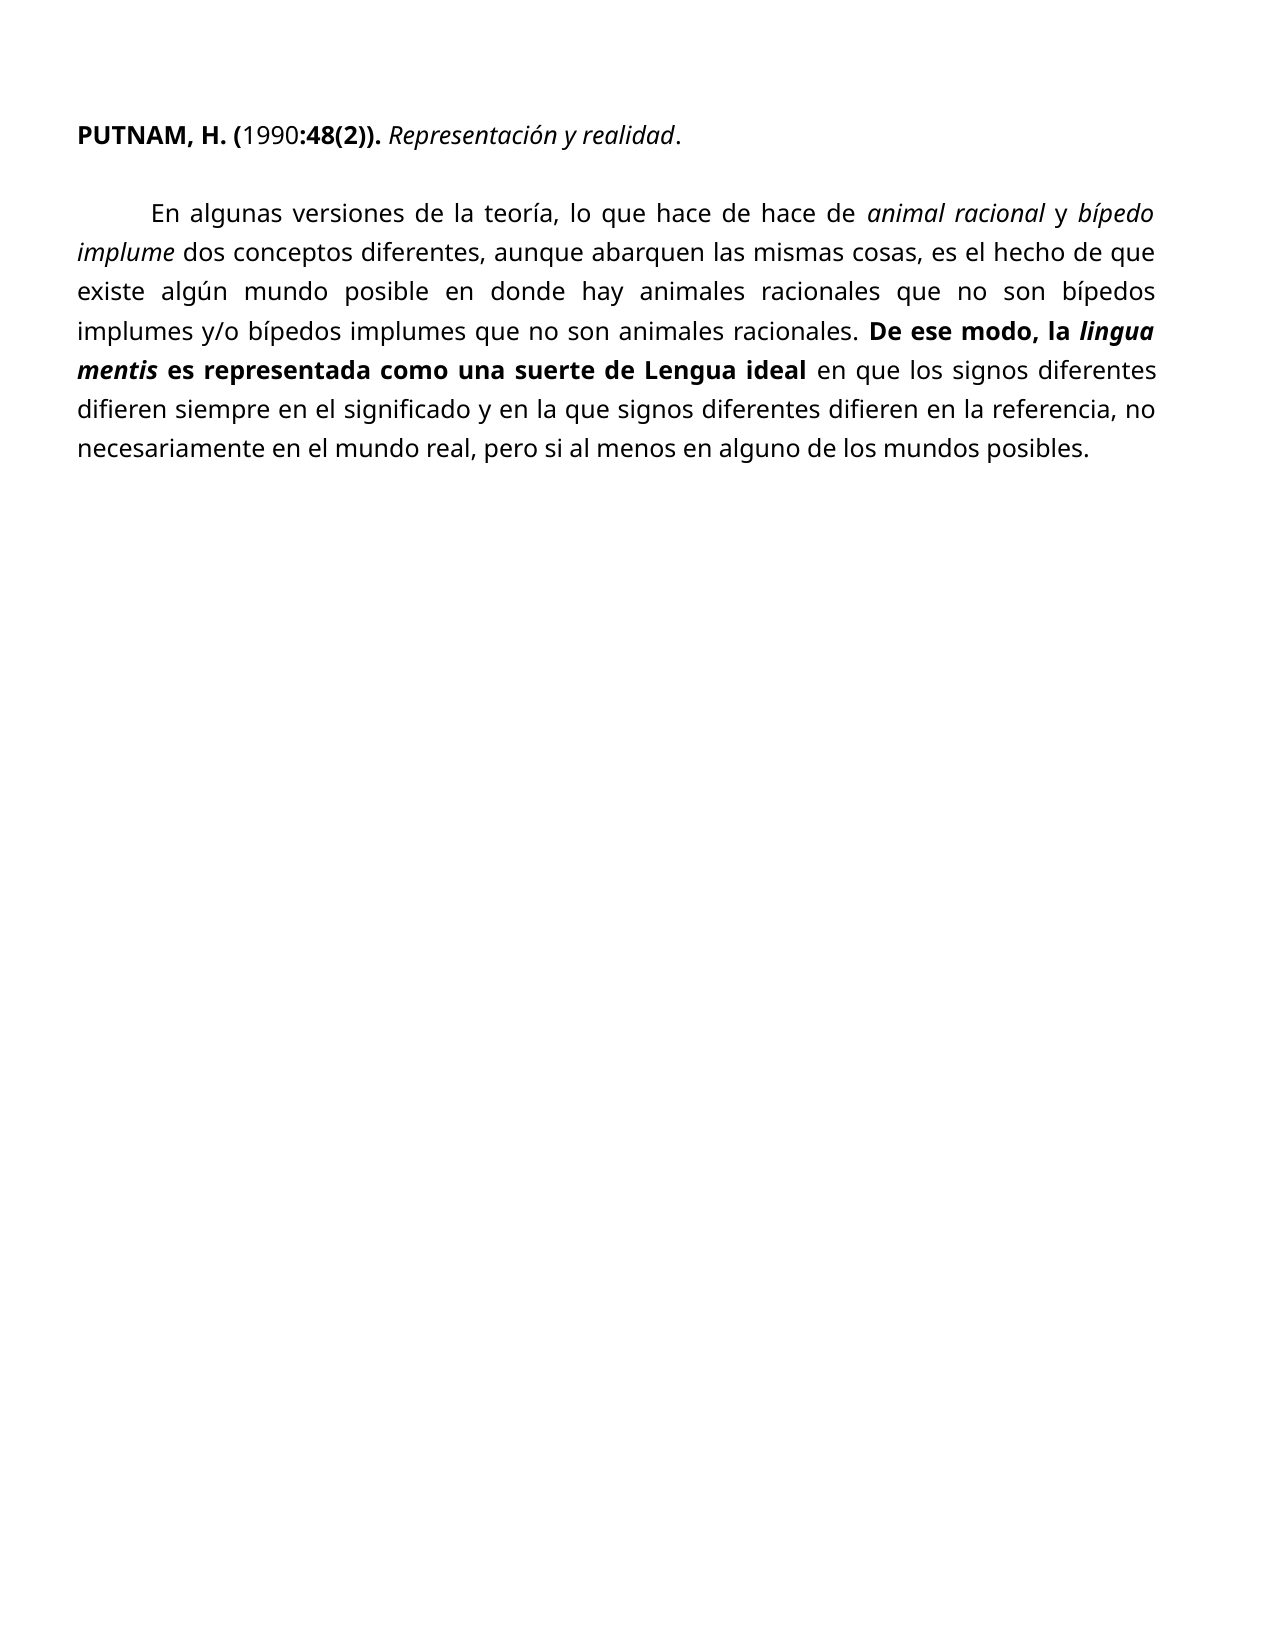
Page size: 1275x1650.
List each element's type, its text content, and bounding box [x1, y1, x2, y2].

text PUTNAM, H. (1990:48(2)). Representación y realidad. [77, 117, 1157, 151]
text En algunas versiones de la teoría, lo que hace de hace de animal racional y bípedo implume dos conceptos diferentes, aunque abarquen las mismas cosas, es el hecho de que existe algún mundo posible en donde hay animales racionales que no son bípedos implumes y/o bípedos implumes que no son animales racionales. De ese modo, la lingua mentis es representada como una suerte de Lengua ideal en que los signos diferentes difieren siempre en el significado y en la que signos diferentes difieren en la referencia, no necesariamente en el mundo real, pero si al menos en alguno de los mundos posibles. [77, 196, 1157, 465]
